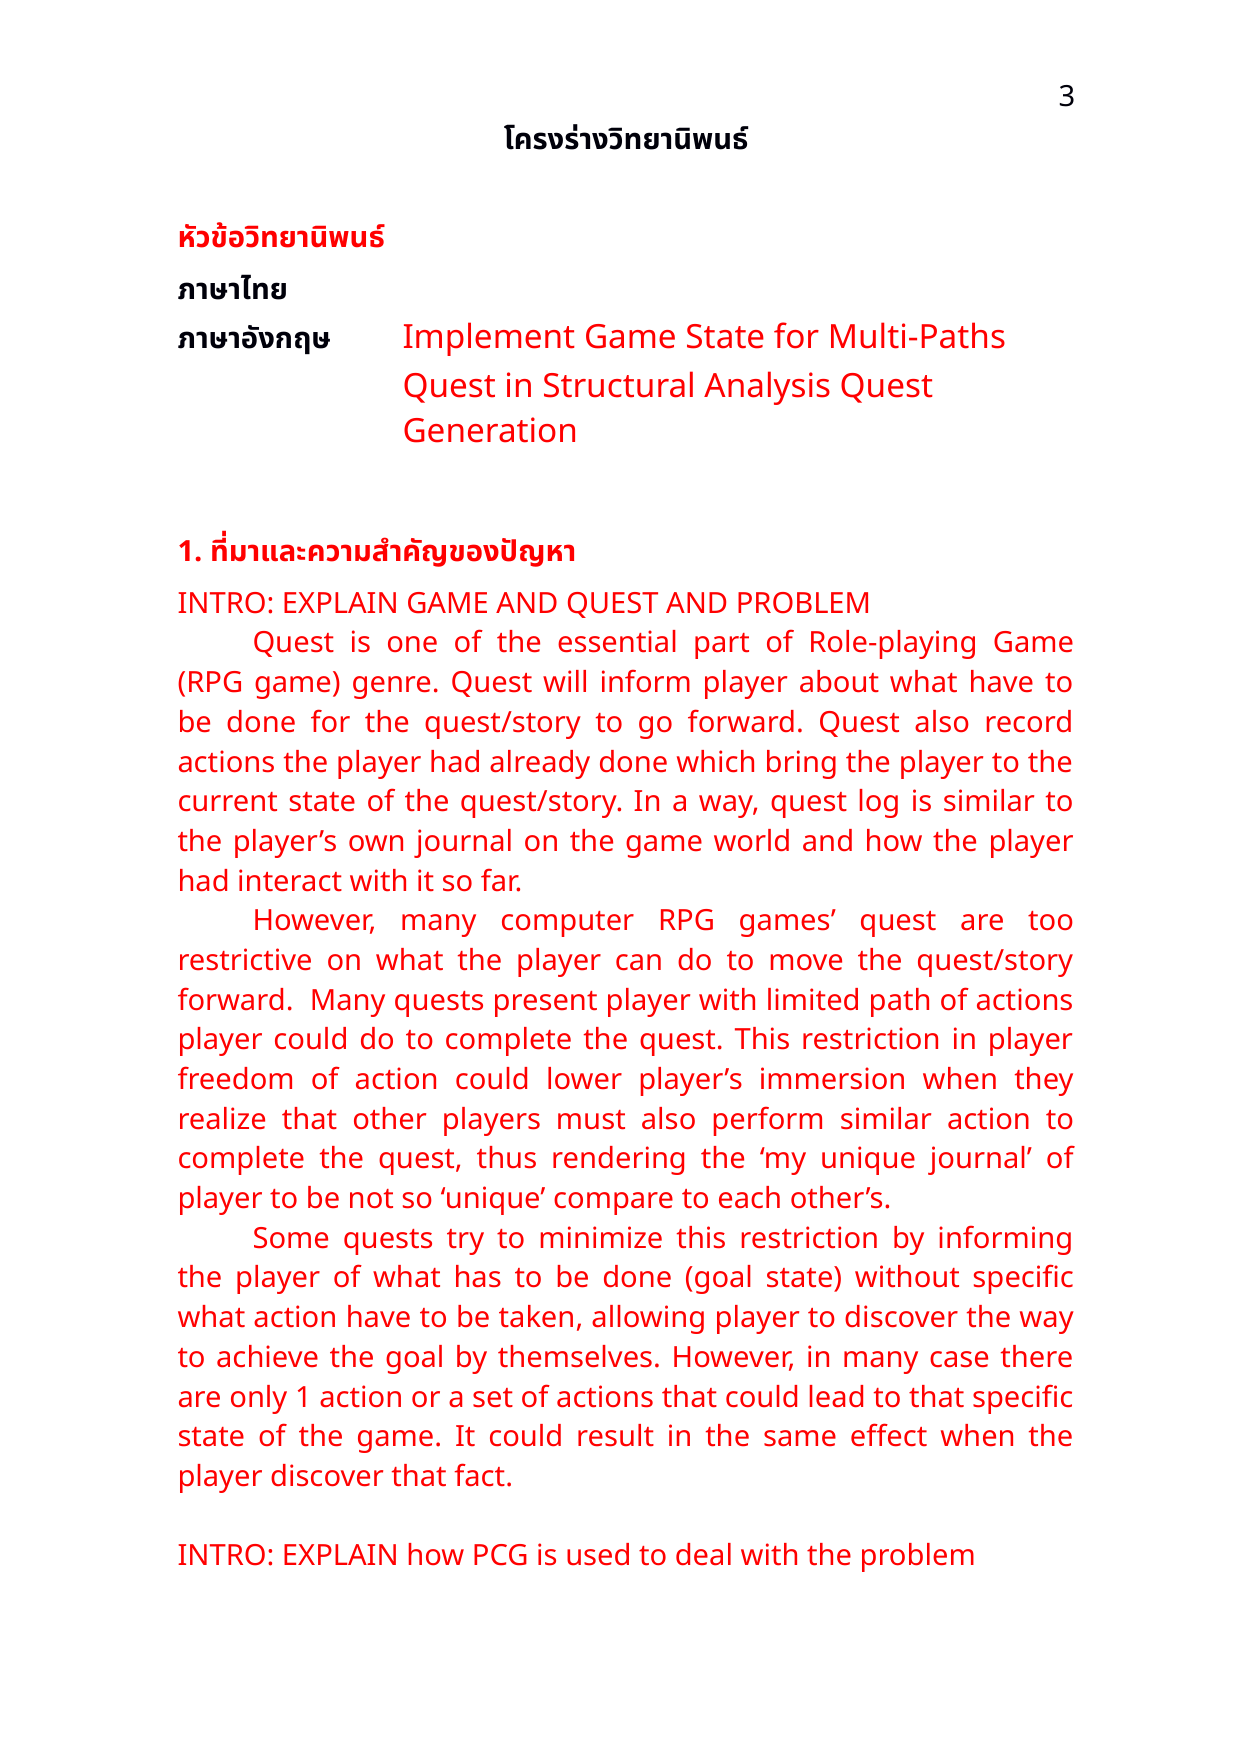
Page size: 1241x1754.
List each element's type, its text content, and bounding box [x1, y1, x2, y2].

text 1. ที่มาและความสำคัญของปัญหา [177, 528, 1075, 569]
subtitle ภาษาไทย [177, 269, 1075, 313]
text หัวข้อวิทยานิพนธ์ [177, 214, 1075, 256]
text INTRO: EXPLAIN how PCG is used to deal with the problem [177, 1534, 1075, 1574]
text Some quests try to minimize this restriction by informing the player of what has to be done (goal state) without specific what action have to be taken, allowing player to discover the way to achieve the goal by themselves. However, in many case there are only 1 action or a set of actions that could lead to that specific state of the game. It could result in the same effect when the player discover that fact. [177, 1217, 1075, 1495]
text INTRO: EXPLAIN GAME AND QUEST AND PROBLEM [177, 582, 1075, 622]
text However, many computer RPG games’ quest are too restrictive on what the player can do to move the quest/story forward. Many quests present player with limited path of actions player could do to complete the quest. This restriction in player freedom of action could lower player’s immersion when they realize that other players must also perform similar action to complete the quest, thus rendering the ‘my unique journal’ of player to be not so ‘unique’ compare to each other’s. [177, 899, 1075, 1217]
text Quest is one of the essential part of Role-playing Game (RPG game) genre. Quest will inform player about what have to be done for the quest/story to go forward. Quest also record actions the player had already done which bring the player to the current state of the quest/story. In a way, quest log is similar to the player’s own journal on the game world and how the player had interact with it so far. [177, 622, 1075, 899]
subtitle ภาษาอังกฤษ Implement Game State for Multi-Paths Quest in Structural Analysis Quest Generation [177, 313, 1075, 452]
subtitle โครงร่างวิทยานิพนธ์ [177, 118, 1075, 162]
